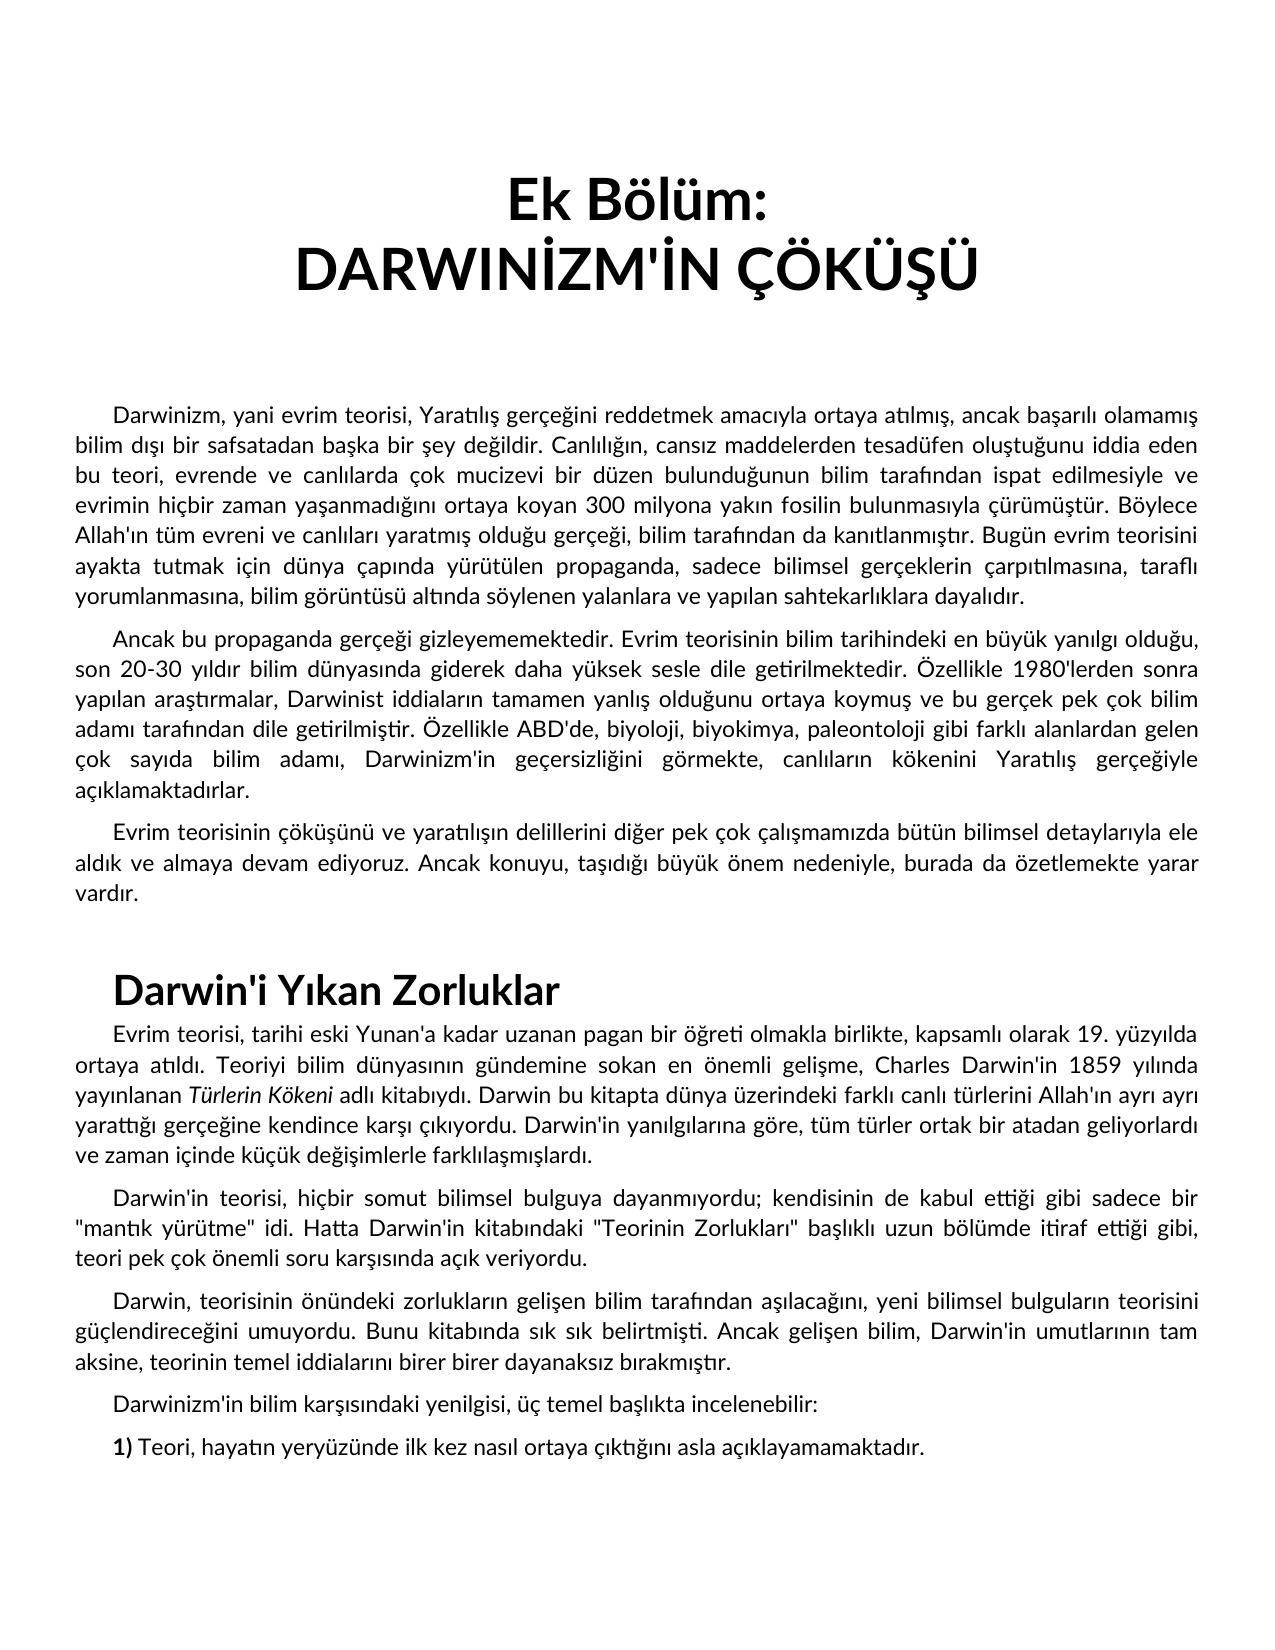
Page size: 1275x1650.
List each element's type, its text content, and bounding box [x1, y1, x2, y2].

text Darwin, teorisinin önündeki zorlukların gelişen bilim tarafından aşılacağını, yeni bilimsel bulguların teorisini güçlendireceğini umuyordu. Bunu kitabında sık sık belirtmişti. Ancak gelişen bilim, Darwin'in umutlarının tam aksine, teorinin temel iddialarını birer birer dayanaksız bırakmıştır. [75, 1287, 1200, 1375]
subtitle Darwin'i Yıkan Zorluklar [112, 964, 1200, 1014]
text 1) Teori, hayatın yeryüzünde ilk kez nasıl ortaya çıktığını asla açıklayamamaktadır. [75, 1433, 1200, 1460]
text Darwinizm'in bilim karşısındaki yenilgisi, üç temel başlıkta incelenebilir: [75, 1390, 1200, 1417]
text Darwinizm, yani evrim teorisi, Yaratılış gerçeğini reddetmek amacıyla ortaya atılmış, ancak başarılı olamamış bilim dışı bir safsatadan başka bir şey değildir. Canlılığın, cansız maddelerden tesadüfen oluştuğunu iddia eden bu teori, evrende ve canlılarda çok mucizevi bir düzen bulunduğunun bilim tarafından ispat edilmesiyle ve evrimin hiçbir zaman yaşanmadığını ortaya koyan 300 milyona yakın fosilin bulunmasıyla çürümüştür. Böylece Allah'ın tüm evreni ve canlıları yaratmış olduğu gerçeği, bilim tarafından da kanıtlanmıştır. Bugün evrim teorisini ayakta tutmak için dünya çapında yürütülen propaganda, sadece bilimsel gerçeklerin çarpıtılmasına, taraflı yorumlanmasına, bilim görüntüsü altında söylenen yalanlara ve yapılan sahtekarlıklara dayalıdır. [75, 400, 1200, 609]
text Darwin'in teorisi, hiçbir somut bilimsel bulguya dayanmıyordu; kendisinin de kabul ettiği gibi sadece bir "mantık yürütme" idi. Hatta Darwin'in kitabındaki "Teorinin Zorlukları" başlıklı uzun bölümde itiraf ettiği gibi, teori pek çok önemli soru karşısında açık veriyordu. [75, 1184, 1200, 1272]
subtitle Ek Bölüm: DARWINİZM'İN ÇÖKÜŞÜ [75, 162, 1200, 302]
text Evrim teorisinin çöküşünü ve yaratılışın delillerini diğer pek çok çalışmamızda bütün bilimsel detaylarıyla ele aldık ve almaya devam ediyoruz. Ancak konuyu, taşıdığı büyük önem nedeniyle, burada da özetlemekte yarar vardır. [75, 818, 1200, 906]
text Evrim teorisi, tarihi eski Yunan'a kadar uzanan pagan bir öğreti olmakla birlikte, kapsamlı olarak 19. yüzyılda ortaya atıldı. Teoriyi bilim dünyasının gündemine sokan en önemli gelişme, Charles Darwin'in 1859 yılında yayınlanan Türlerin Kökeni adlı kitabıydı. Darwin bu kitapta dünya üzerindeki farklı canlı türlerini Allah'ın ayrı ayrı yarattığı gerçeğine kendince karşı çıkıyordu. Darwin'in yanılgılarına göre, tüm türler ortak bir atadan geliyorlardı ve zaman içinde küçük değişimlerle farklılaşmışlardı. [75, 1020, 1200, 1168]
text Ancak bu propaganda gerçeği gizleyememektedir. Evrim teorisinin bilim tarihindeki en büyük yanılgı olduğu, son 20-30 yıldır bilim dünyasında giderek daha yüksek sesle dile getirilmektedir. Özellikle 1980'lerden sonra yapılan araştırmalar, Darwinist iddiaların tamamen yanlış olduğunu ortaya koymuş ve bu gerçek pek çok bilim adamı tarafından dile getirilmiştir. Özellikle ABD'de, biyoloji, biyokimya, paleontoloji gibi farklı alanlardan gelen çok sayıda bilim adamı, Darwinizm'in geçersizliğini görmekte, canlıların kökenini Yaratılış gerçeğiyle açıklamaktadırlar. [75, 624, 1200, 803]
